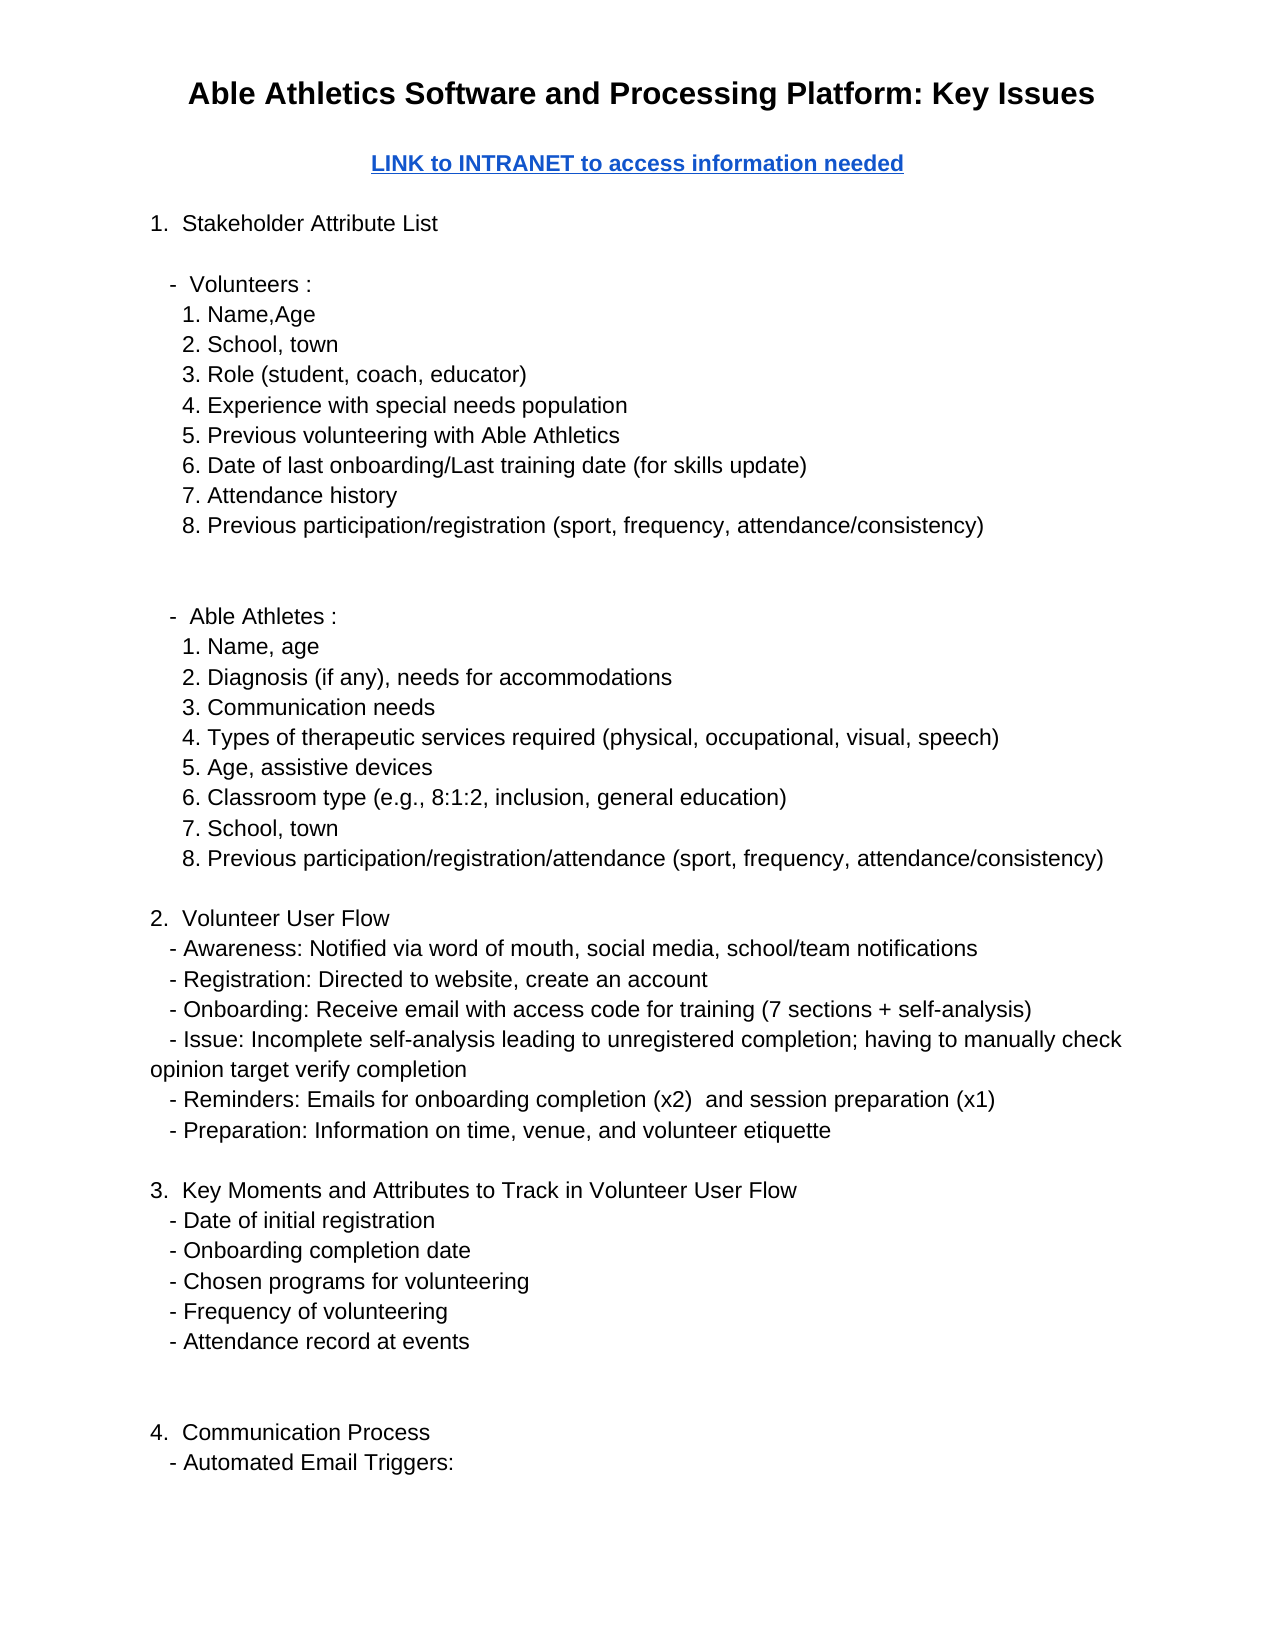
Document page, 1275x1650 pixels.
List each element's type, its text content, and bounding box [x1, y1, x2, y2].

text - Reminders: Emails for onboarding completion (x2) and session preparation (x1) [150, 1086, 1125, 1113]
text - Onboarding completion date [150, 1237, 1125, 1264]
text 5. Age, assistive devices [150, 754, 1125, 781]
text - Chosen programs for volunteering [150, 1268, 1125, 1294]
text 3. Role (student, coach, educator) [150, 361, 1125, 388]
text 4. Communication Process [150, 1419, 1125, 1445]
text 1. Name, age [150, 633, 1125, 660]
text - Preparation: Information on time, venue, and volunteer etiquette [150, 1117, 1125, 1143]
text 5. Previous volunteering with Able Athletics [150, 422, 1125, 448]
text 7. School, town [150, 814, 1125, 841]
text 2. Volunteer User Flow [150, 905, 1125, 932]
text 8. Previous participation/registration/attendance (sport, frequency, attendance/consistency) [150, 845, 1125, 871]
text 1. Stakeholder Attribute List [150, 210, 1125, 237]
text - Registration: Directed to website, create an account [150, 966, 1125, 992]
text 6. Classroom type (e.g., 8:1:2, inclusion, general education) [150, 784, 1125, 811]
text 6. Date of last onboarding/Last training date (for skills update) [150, 452, 1125, 478]
text 1. Name,Age [150, 301, 1125, 327]
text 4. Types of therapeutic services required (physical, occupational, visual, speech) [150, 724, 1125, 750]
text LINK to INTRANET to access information needed [150, 150, 1125, 176]
text - Onboarding: Receive email with access code for training (7 sections + self-analysis) [150, 996, 1125, 1022]
text - Issue: Incomplete self-analysis leading to unregistered completion; having to manually check opinion target verify completion [150, 1026, 1125, 1083]
text 8. Previous participation/registration (sport, frequency, attendance/consistency) [150, 512, 1125, 539]
text 2. Diagnosis (if any), needs for accommodations [150, 663, 1125, 690]
text - Date of initial registration [150, 1207, 1125, 1234]
text - Awareness: Notified via word of mouth, social media, school/team notifications [150, 935, 1125, 962]
text 2. School, town [150, 331, 1125, 358]
text - Frequency of volunteering [150, 1298, 1125, 1324]
text - Volunteers : [150, 271, 1125, 297]
text 7. Attendance history [150, 482, 1125, 509]
text 4. Experience with special needs population [150, 392, 1125, 418]
text - Automated Email Triggers: [150, 1449, 1125, 1475]
text - Able Athletes : [150, 603, 1125, 629]
text 3. Communication needs [150, 694, 1125, 720]
text 3. Key Moments and Attributes to Track in Volunteer User Flow [150, 1177, 1125, 1203]
text - Attendance record at events [150, 1328, 1125, 1354]
